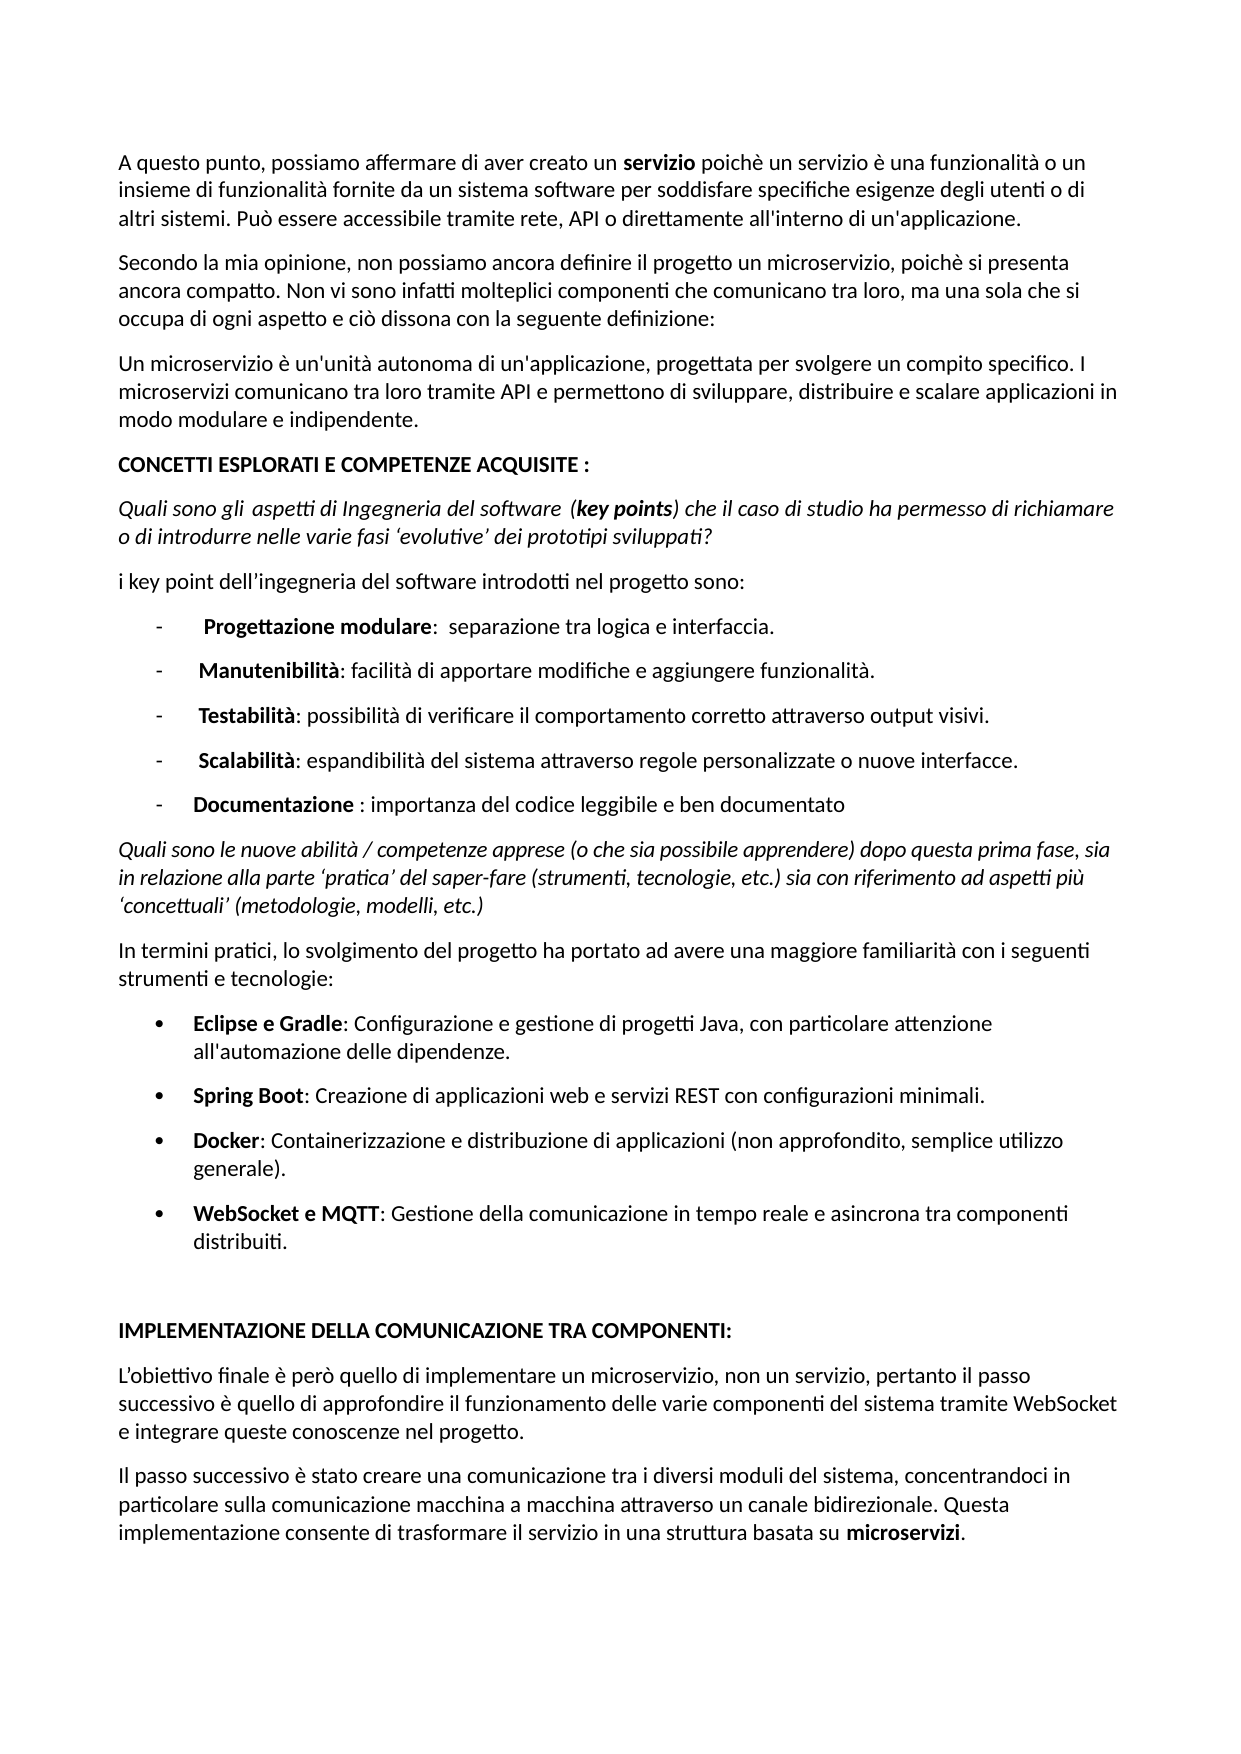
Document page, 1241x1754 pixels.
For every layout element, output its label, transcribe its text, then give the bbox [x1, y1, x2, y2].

list Progettazione modulare: separazione tra logica e interfaccia. [156, 612, 1122, 640]
text Quali sono le nuove abilità / competenze apprese (o che sia possibile apprendere) dopo questa prima fase, sia in relazione alla parte ‘pratica’ del saper-fare (strumenti, tecnologie, etc.) sia con riferimento ad aspetti più ‘concettuali’ (metodologie, modelli, etc.) [118, 835, 1122, 919]
list WebSocket e MQTT: Gestione della comunicazione in tempo reale e asincrona tra componenti distribuiti. [156, 1199, 1122, 1255]
text IMPLEMENTAZIONE DELLA COMUNICAZIONE TRA COMPONENTI: [118, 1316, 1122, 1344]
text In termini pratici, lo svolgimento del progetto ha portato ad avere una maggiore familiarità con i seguenti strumenti e tecnologie: [118, 936, 1122, 992]
list Eclipse e Gradle: Configurazione e gestione di progetti Java, con particolare attenzione all'automazione delle dipendenze. [156, 1009, 1122, 1065]
text Il passo successivo è stato creare una comunicazione tra i diversi moduli del sistema, concentrandoci in particolare sulla comunicazione macchina a macchina attraverso un canale bidirezionale. Questa implementazione consente di trasformare il servizio in una struttura basata su microservizi. [118, 1462, 1122, 1546]
text i key point dell’ingegneria del software introdotti nel progetto sono: [118, 567, 1122, 595]
text A questo punto, possiamo affermare di aver creato un servizio poichè un servizio è una funzionalità o un insieme di funzionalità fornite da un sistema software per soddisfare specifiche esigenze degli utenti o di altri sistemi. Può essere accessibile tramite rete, API o direttamente all'interno di un'applicazione. [118, 148, 1122, 232]
text CONCETTI ESPLORATI E COMPETENZE ACQUISITE : [118, 450, 1122, 478]
list Docker: Containerizzazione e distribuzione di applicazioni (non approfondito, semplice utilizzo generale). [156, 1126, 1122, 1182]
list Manutenibilità: facilità di apportare modifiche e aggiungere funzionalità. [156, 657, 1122, 684]
text L’obiettivo finale è però quello di implementare un microservizio, non un servizio, pertanto il passo successivo è quello di approfondire il funzionamento delle varie componenti del sistema tramite WebSocket e integrare queste conoscenze nel progetto. [118, 1361, 1122, 1445]
list Testabilità: possibilità di verificare il comportamento corretto attraverso output visivi. [156, 701, 1122, 729]
list Spring Boot: Creazione di applicazioni web e servizi REST con configurazioni minimali. [156, 1081, 1122, 1109]
list Scalabilità: espandibilità del sistema attraverso regole personalizzate o nuove interfacce. [156, 746, 1122, 774]
text Quali sono gli aspetti di Ingegneria del software (key points) che il caso di studio ha permesso di richiamare o di introdurre nelle varie fasi ‘evolutive’ dei prototipi sviluppati? [118, 494, 1122, 551]
text Secondo la mia opinione, non possiamo ancora definire il progetto un microservizio, poichè si presenta ancora compatto. Non vi sono infatti molteplici componenti che comunicano tra loro, ma una sola che si occupa di ogni aspetto e ciò dissona con la seguente definizione: [118, 248, 1122, 332]
list Documentazione : importanza del codice leggibile e ben documentato [156, 791, 1122, 819]
text Un microservizio è un'unità autonoma di un'applicazione, progettata per svolgere un compito specifico. I microservizi comunicano tra loro tramite API e permettono di sviluppare, distribuire e scalare applicazioni in modo modulare e indipendente. [118, 349, 1122, 433]
